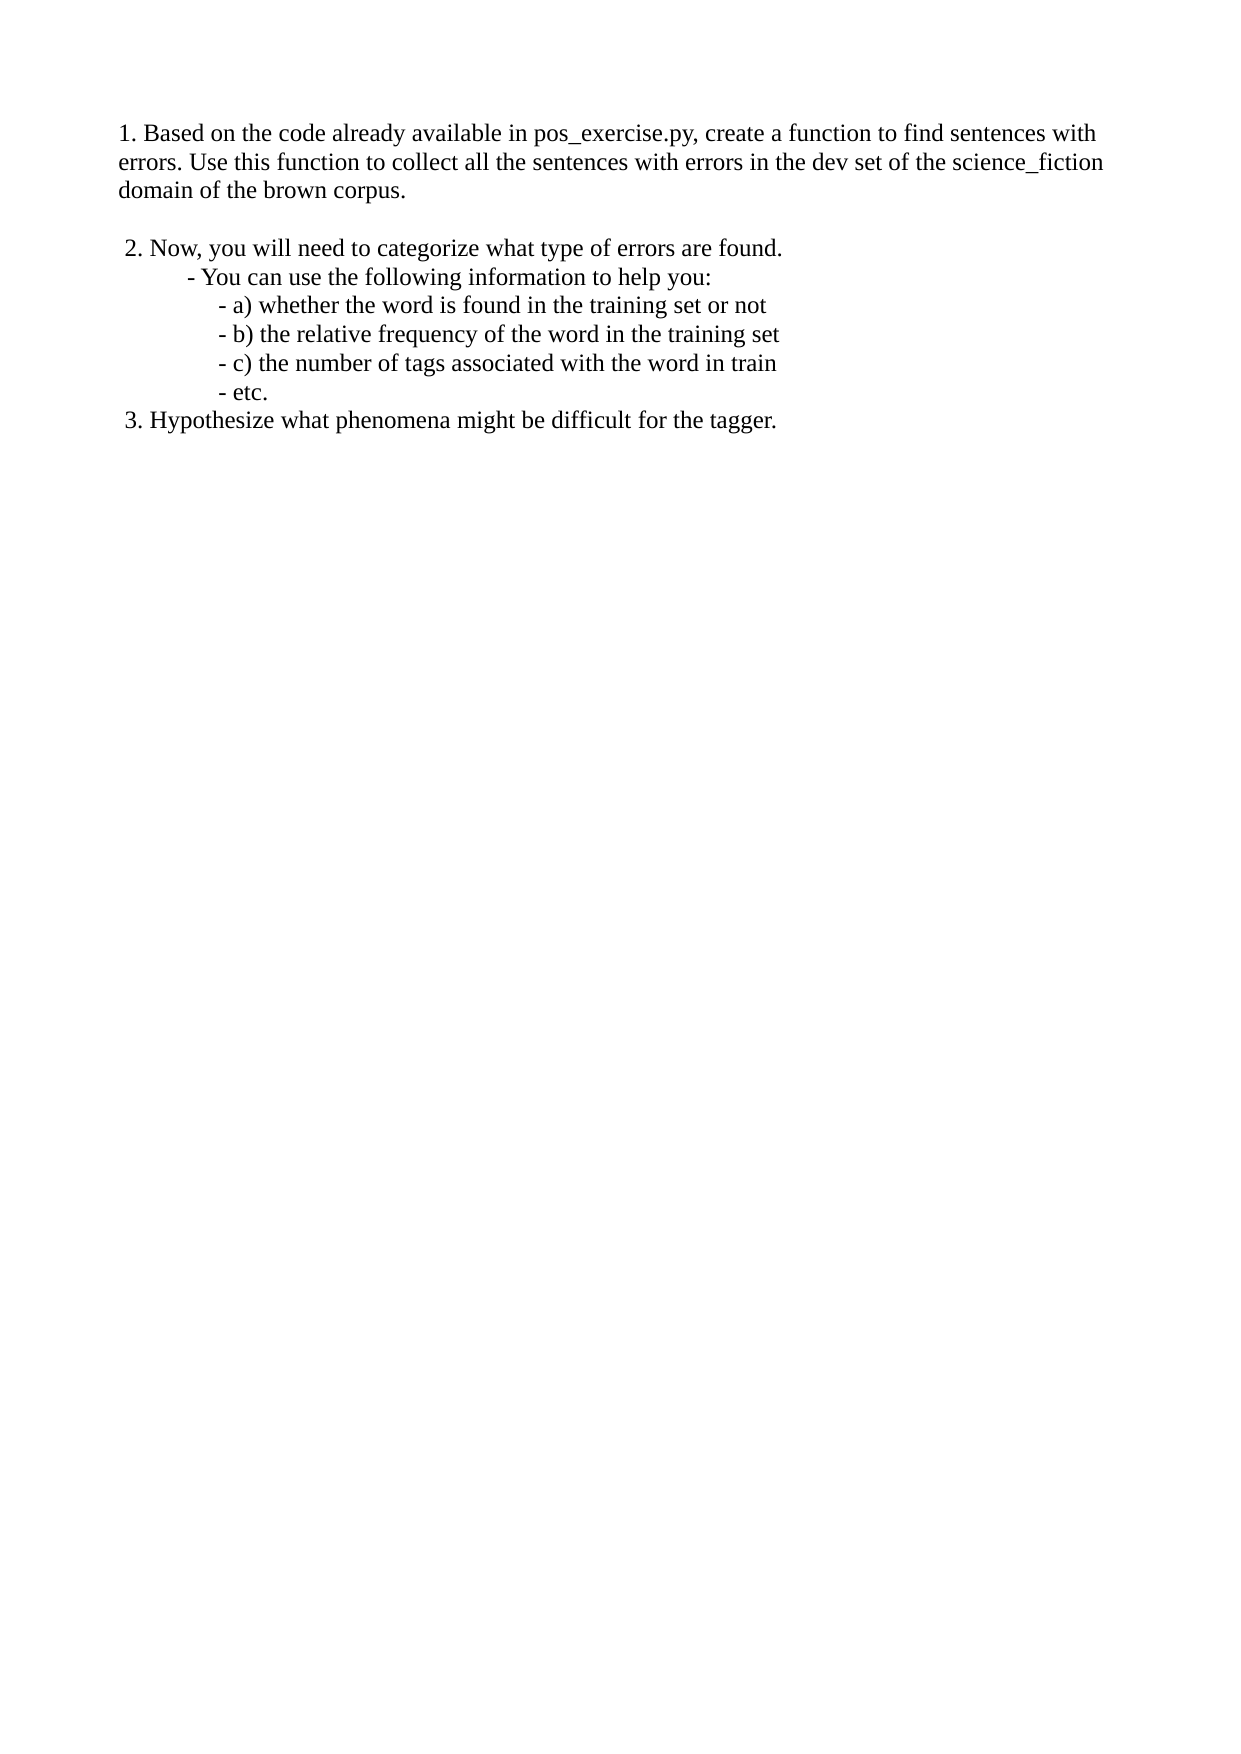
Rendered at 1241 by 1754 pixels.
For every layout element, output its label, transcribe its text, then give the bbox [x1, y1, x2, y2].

text - etc. [118, 377, 1122, 406]
text - You can use the following information to help you: [118, 262, 1122, 291]
text - c) the number of tags associated with the word in train [118, 348, 1122, 377]
text 2. Now, you will need to categorize what type of errors are found. [118, 233, 1122, 262]
text 3. Hypothesize what phenomena might be difficult for the tagger. [118, 406, 1122, 434]
text - b) the relative frequency of the word in the training set [118, 319, 1122, 348]
text 1. Based on the code already available in pos_exercise.py, create a function to find sentences with errors. Use this function to collect all the sentences with errors in the dev set of the science_fiction domain of the brown corpus. [118, 118, 1122, 204]
text - a) whether the word is found in the training set or not [118, 291, 1122, 319]
